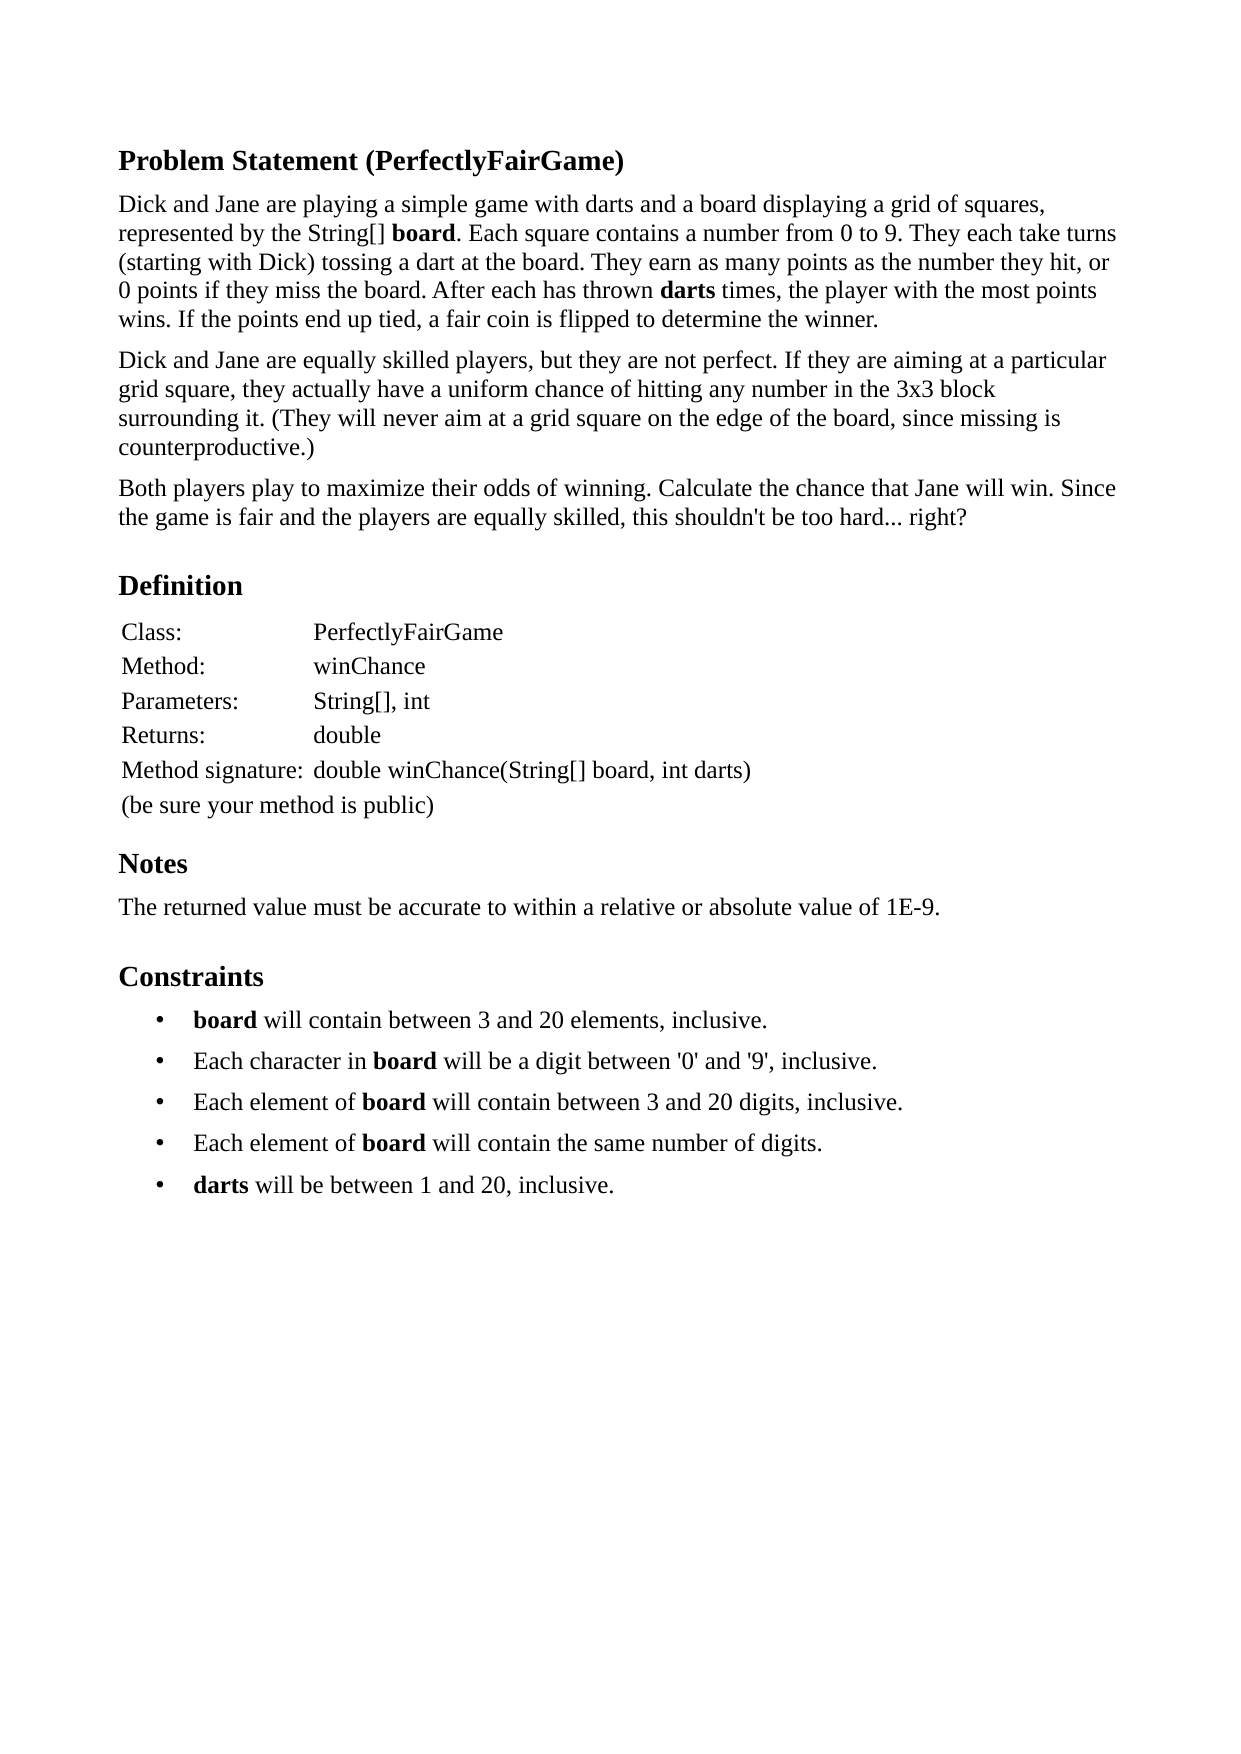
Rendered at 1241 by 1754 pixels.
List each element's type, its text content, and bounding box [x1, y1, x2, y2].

table_cell String[], int [310, 683, 758, 718]
subtitle Problem Statement (PerfectlyFairGame) [118, 143, 1122, 177]
text Dick and Jane are equally skilled players, but they are not perfect. If they are aiming at a particular grid square, they actually have a uniform chance of hitting any number in the 3x3 block surrounding it. (They will never aim at a grid square on the edge of the board, since missing is counterproductive.) [118, 345, 1122, 460]
list Each element of board will contain between 3 and 20 digits, inclusive. [156, 1087, 1122, 1116]
subtitle Definition [118, 568, 1122, 601]
table_cell (be sure your method is public) [118, 787, 758, 821]
text Dick and Jane are playing a simple game with darts and a board displaying a grid of squares, represented by the String[] board. Each square contains a number from 0 to 9. They each take turns (starting with Dick) tossing a dart at the board. They earn as many points as the number they hit, or 0 points if they miss the board. After each has thrown darts times, the player with the most points wins. If the points end up tied, a fair coin is flipped to determine the winner. [118, 189, 1122, 333]
subtitle Constraints [118, 959, 1122, 992]
table_header PerfectlyFairGame [310, 614, 758, 648]
table_cell Parameters: [118, 683, 310, 718]
table_cell double [310, 718, 758, 752]
table_cell winChance [310, 649, 758, 683]
table_cell Method signature: [118, 752, 310, 787]
list Each element of board will contain the same number of digits. [156, 1128, 1122, 1157]
table_header Class: [118, 614, 310, 648]
text The returned value must be accurate to within a relative or absolute value of 1E-9. [118, 892, 1122, 921]
table_cell Method: [118, 649, 310, 683]
list board will contain between 3 and 20 elements, inclusive. [156, 1005, 1122, 1033]
text Both players play to maximize their odds of winning. Calculate the chance that Jane will win. Since the game is fair and the players are equally skilled, this shouldn't be too hard... right? [118, 473, 1122, 530]
table_cell Returns: [118, 718, 310, 752]
subtitle Notes [118, 846, 1122, 880]
table_cell double winChance(String[] board, int darts) [310, 752, 758, 787]
list darts will be between 1 and 20, inclusive. [156, 1170, 1122, 1198]
list Each character in board will be a digit between '0' and '9', inclusive. [156, 1046, 1122, 1075]
